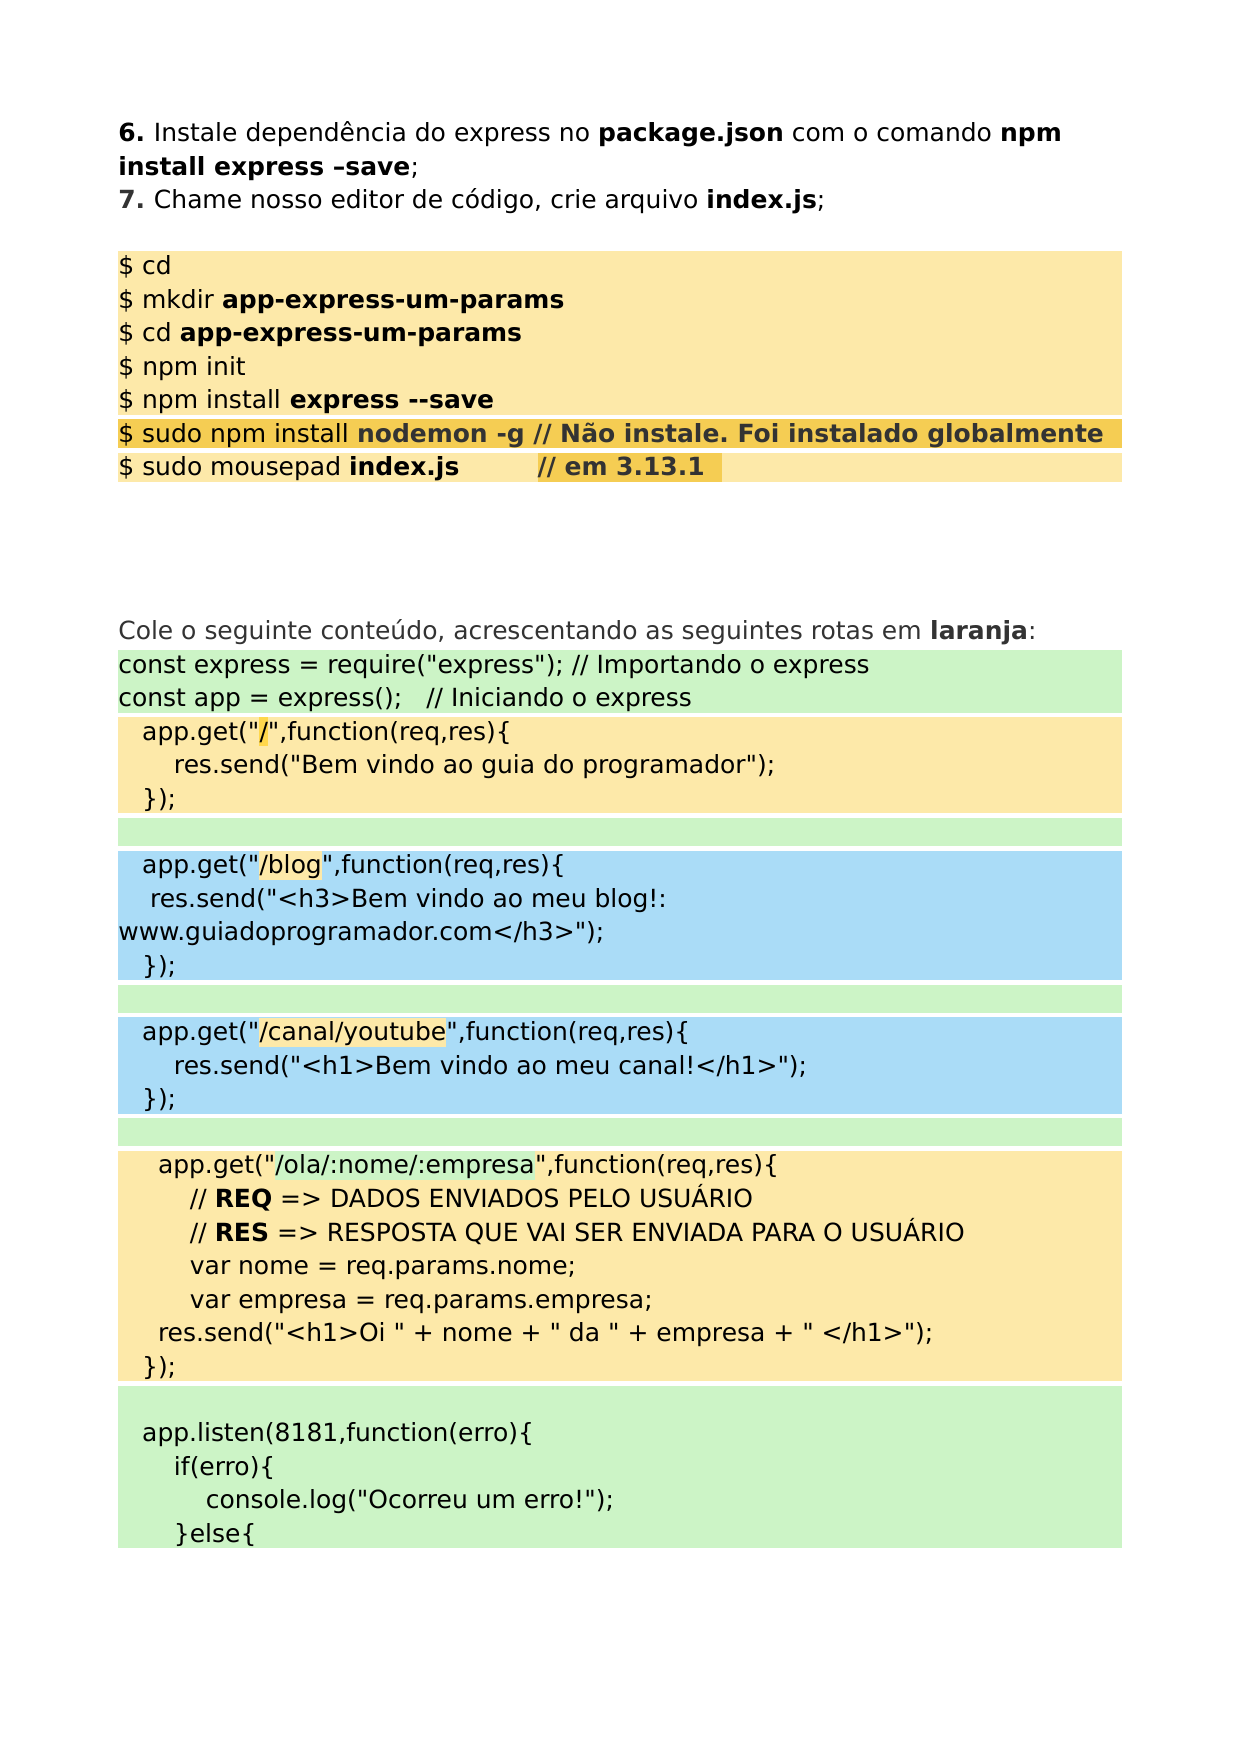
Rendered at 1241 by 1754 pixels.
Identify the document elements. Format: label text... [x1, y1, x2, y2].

text var empresa = req.params.empresa; [118, 1285, 1122, 1314]
text }); [118, 1084, 1122, 1114]
text $ cd [118, 251, 1122, 281]
text }else{ [118, 1519, 1122, 1548]
text app.get("/blog",function(req,res){ [118, 851, 1122, 880]
text $ npm init [118, 352, 1122, 381]
text app.get("/",function(req,res){ [118, 717, 1122, 746]
text const express = require("express"); // Importando o express [118, 650, 1122, 679]
text res.send("<h1>Oi " + nome + " da " + empresa + " </h1>"); [118, 1318, 1122, 1348]
text // REQ => DADOS ENVIADOS PELO USUÁRIO [118, 1184, 1122, 1213]
text res.send("<h1>Bem vindo ao meu canal!</h1>"); [118, 1051, 1122, 1080]
text res.send("Bem vindo ao guia do programador"); [118, 751, 1122, 780]
text $ sudo npm install nodemon -g // Não instale. Foi instalado globalmente [118, 419, 1122, 448]
text }); [118, 951, 1122, 980]
text 7. Chame nosso editor de código, crie arquivo index.js; [118, 185, 1122, 214]
text Cole o seguinte conteúdo, acrescentando as seguintes rotas em laranja: [118, 617, 1122, 646]
text app.get("/ola/:nome/:empresa",function(req,res){ [118, 1151, 1122, 1180]
text app.listen(8181,function(erro){ [118, 1418, 1122, 1447]
text 6. Instale dependência do express no package.json com o comando npm install express –save; [118, 118, 1122, 181]
text console.log("Ocorreu um erro!"); [118, 1485, 1122, 1514]
text res.send("<h3>Bem vindo ao meu blog!: www.guiadoprogramador.com</h3>"); [118, 884, 1122, 947]
text const app = express(); // Iniciando o express [118, 684, 1122, 713]
text }); [118, 1352, 1122, 1381]
text $ npm install express --save [118, 386, 1122, 415]
text $ mkdir app-express-um-params [118, 285, 1122, 314]
text $ sudo mousepad index.js // em 3.13.1 [118, 453, 1122, 482]
text // RES => RESPOSTA QUE VAI SER ENVIADA PARA O USUÁRIO [118, 1218, 1122, 1247]
text app.get("/canal/youtube",function(req,res){ [118, 1017, 1122, 1047]
text var nome = req.params.nome; [118, 1251, 1122, 1281]
text if(erro){ [118, 1452, 1122, 1481]
text $ cd app-express-um-params [118, 318, 1122, 348]
text }); [118, 784, 1122, 813]
